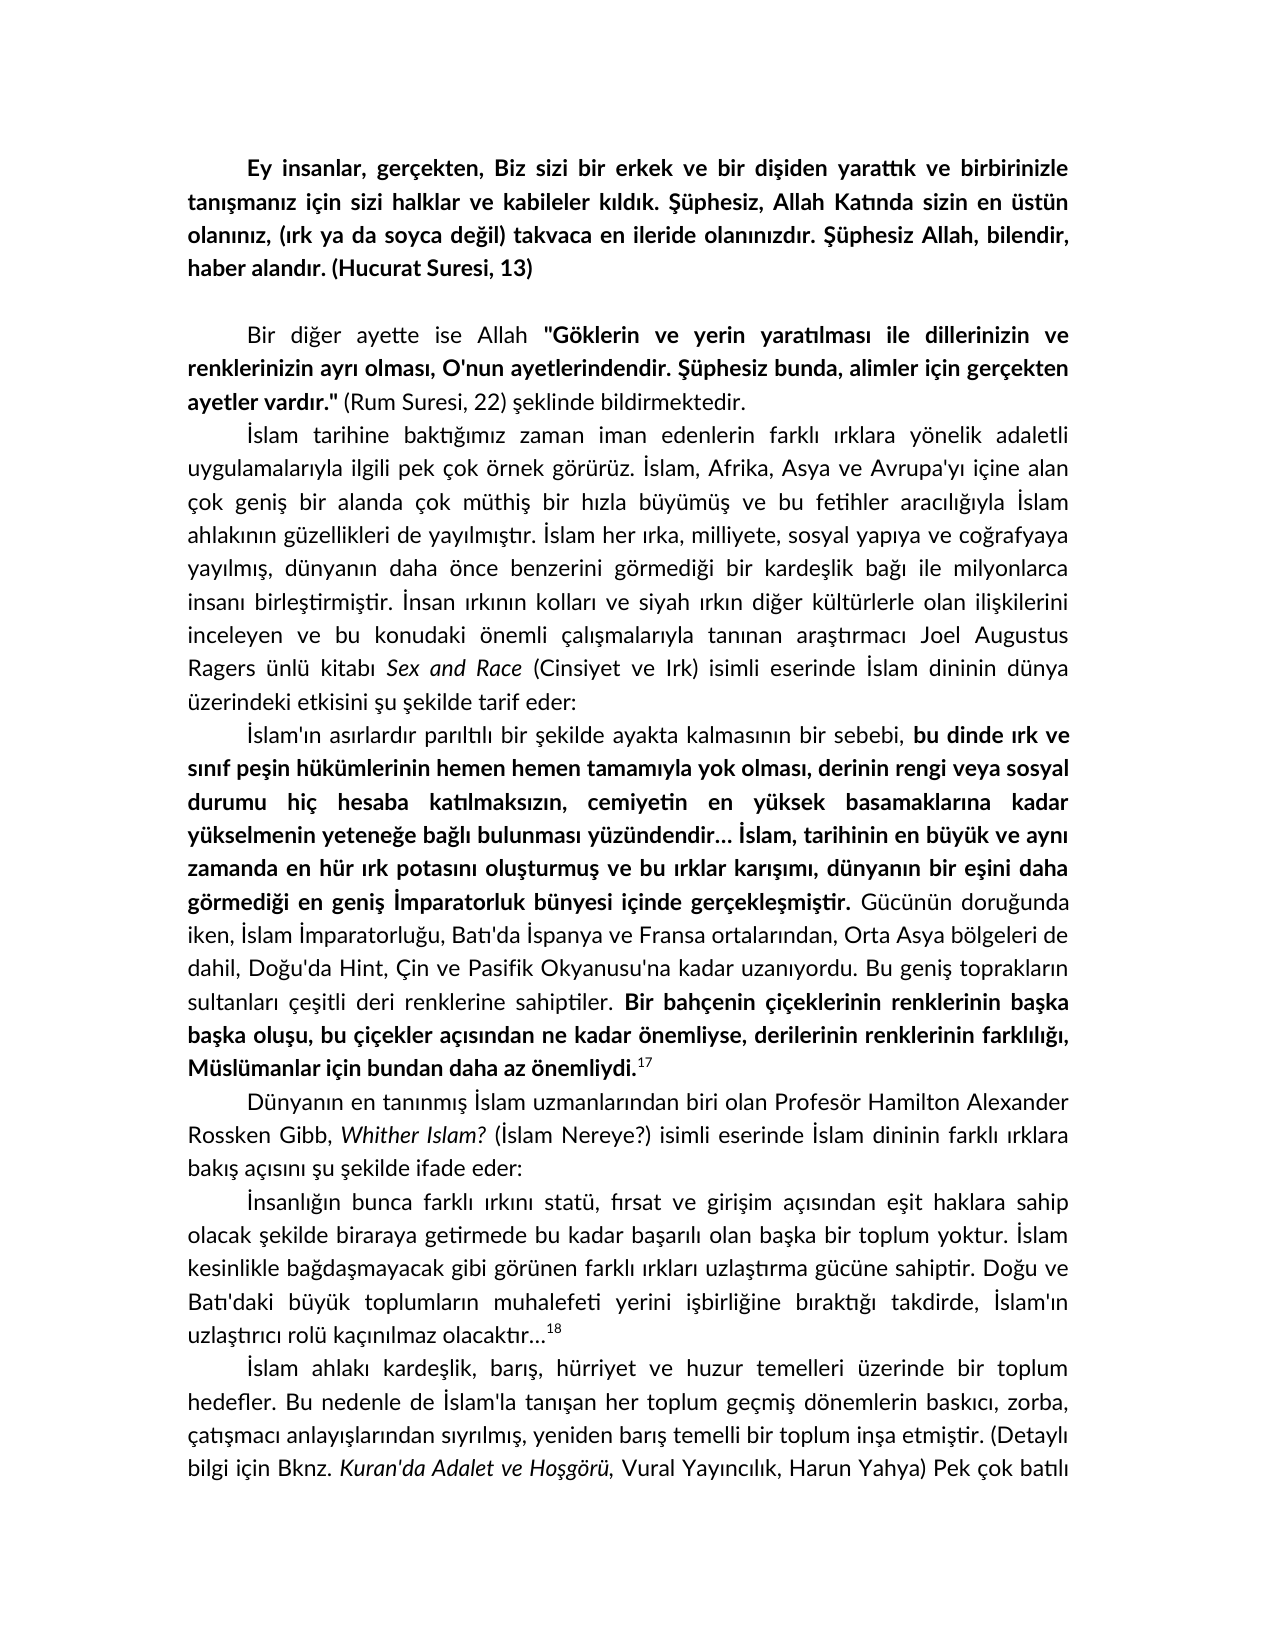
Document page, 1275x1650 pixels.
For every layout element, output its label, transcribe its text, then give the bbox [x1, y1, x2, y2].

text Dünyanın en tanınmış İslam uzmanlarından biri olan Profesör Hamilton Alexander Rossken Gibb, Whither Islam? (İslam Nereye?) isimli eserinde İslam dininin farklı ırklara bakış açısını şu şekilde ifade eder: [187, 1083, 1070, 1183]
text İnsanlığın bunca farklı ırkını statü, fırsat ve girişim açısından eşit haklara sahip olacak şekilde biraraya getirmede bu kadar başarılı olan başka bir toplum yoktur. İslam kesinlikle bağdaşmayacak gibi görünen farklı ırkları uzlaştırma gücüne sahiptir. Doğu ve Batı'daki büyük toplumların muhalefeti yerini işbirliğine bıraktığı takdirde, İslam'ın uzlaştırıcı rolü kaçınılmaz olacaktır…18 [187, 1183, 1070, 1350]
text Bir diğer ayette ise Allah "Göklerin ve yerin yaratılması ile dillerinizin ve renklerinizin ayrı olması, O'nun ayetlerindendir. Şüphesiz bunda, alimler için gerçekten ayetler vardır." (Rum Suresi, 22) şeklinde bildirmektedir. [187, 317, 1070, 417]
text İslam'ın asırlardır parıltılı bir şekilde ayakta kalmasının bir sebebi, bu dinde ırk ve sınıf peşin hükümlerinin hemen hemen tamamıyla yok olması, derinin rengi veya sosyal durumu hiç hesaba katılmaksızın, cemiyetin en yüksek basamaklarına kadar yükselmenin yeteneğe bağlı bulunması yüzündendir… İslam, tarihinin en büyük ve aynı zamanda en hür ırk potasını oluşturmuş ve bu ırklar karışımı, dünyanın bir eşini daha görmediği en geniş İmparatorluk bünyesi içinde gerçekleşmiştir. Gücünün doruğunda iken, İslam İmparatorluğu, Batı'da İspanya ve Fransa ortalarından, Orta Asya bölgeleri de dahil, Doğu'da Hint, Çin ve Pasifik Okyanusu'na kadar uzanıyordu. Bu geniş toprakların sultanları çeşitli deri renklerine sahiptiler. Bir bahçenin çiçeklerinin renklerinin başka başka oluşu, bu çiçekler açısından ne kadar önemliyse, derilerinin renklerinin farklılığı, Müslümanlar için bundan daha az önemliydi.17 [187, 717, 1070, 1083]
text İslam ahlakı kardeşlik, barış, hürriyet ve huzur temelleri üzerinde bir toplum hedefler. Bu nedenle de İslam'la tanışan her toplum geçmiş dönemlerin baskıcı, zorba, çatışmacı anlayışlarından sıyrılmış, yeniden barış temelli bir toplum inşa etmiştir. (Detaylı bilgi için Bknz. Kuran'da Adalet ve Hoşgörü, Vural Yayıncılık, Harun Yahya) Pek çok batılı [187, 1350, 1070, 1483]
text Ey insanlar, gerçekten, Biz sizi bir erkek ve bir dişiden yarattık ve birbirinizle tanışmanız için sizi halklar ve kabileler kıldık. Şüphesiz, Allah Katında sizin en üstün olanınız, (ırk ya da soyca değil) takvaca en ileride olanınızdır. Şüphesiz Allah, bilendir, haber alandır. (Hucurat Suresi, 13) [187, 150, 1070, 283]
text İslam tarihine baktığımız zaman iman edenlerin farklı ırklara yönelik adaletli uygulamalarıyla ilgili pek çok örnek görürüz. İslam, Afrika, Asya ve Avrupa'yı içine alan çok geniş bir alanda çok müthiş bir hızla büyümüş ve bu fetihler aracılığıyla İslam ahlakının güzellikleri de yayılmıştır. İslam her ırka, milliyete, sosyal yapıya ve coğrafyaya yayılmış, dünyanın daha önce benzerini görmediği bir kardeşlik bağı ile milyonlarca insanı birleştirmiştir. İnsan ırkının kolları ve siyah ırkın diğer kültürlerle olan ilişkilerini inceleyen ve bu konudaki önemli çalışmalarıyla tanınan araştırmacı Joel Augustus Ragers ünlü kitabı Sex and Race (Cinsiyet ve Irk) isimli eserinde İslam dininin dünya üzerindeki etkisini şu şekilde tarif eder: [187, 417, 1070, 717]
